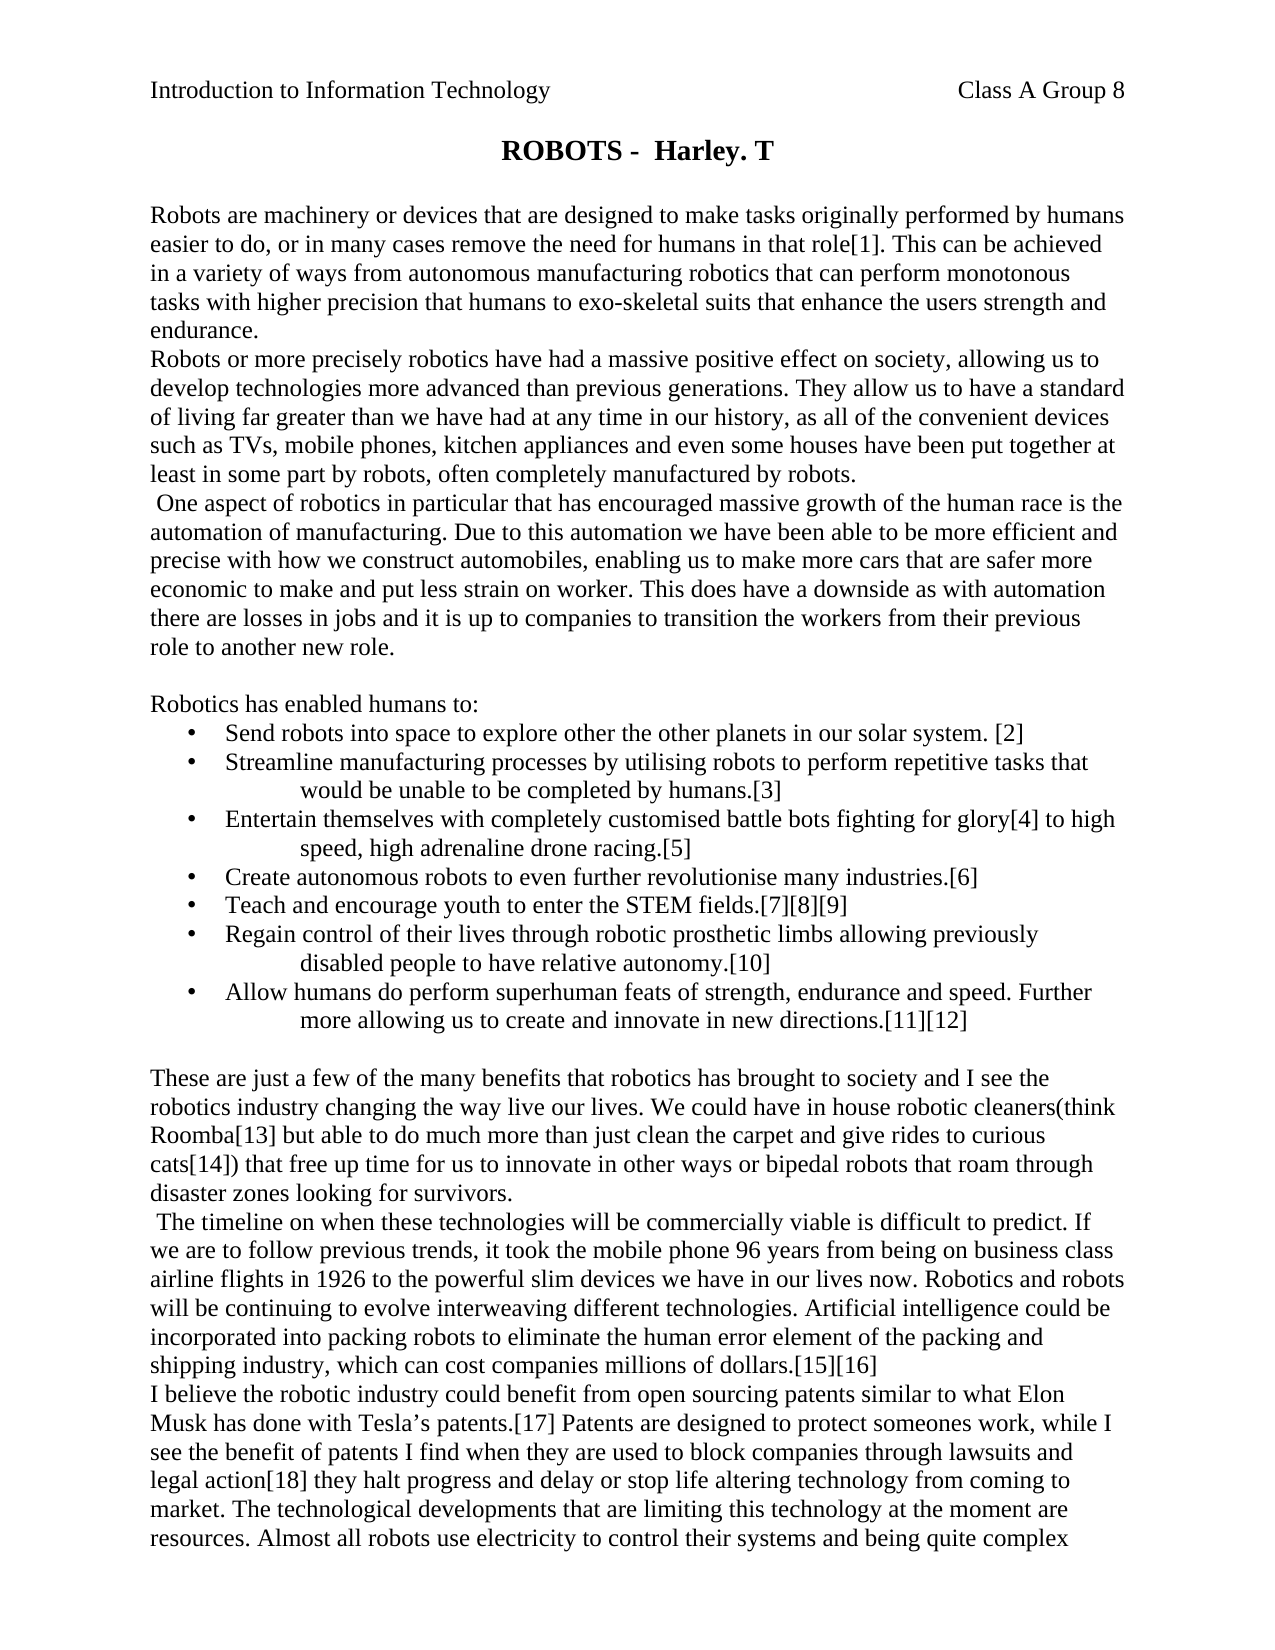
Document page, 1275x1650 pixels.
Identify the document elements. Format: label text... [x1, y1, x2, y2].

list Create autonomous robots to even further revolutionise many industries.[6] [187, 862, 1125, 890]
text Robotics has enabled humans to: [150, 689, 1125, 718]
text The timeline on when these technologies will be commercially viable is difficult to predict. If we are to follow previous trends, it took the mobile phone 96 years from being on business class airline flights in 1926 to the powerful slim devices we have in our lives now. Robotics and robots will be continuing to evolve interweaving different technologies. Artificial intelligence could be incorporated into packing robots to eliminate the human error element of the packing and shipping industry, which can cost companies millions of dollars.[15][16] [150, 1207, 1125, 1379]
list Send robots into space to explore other the other planets in our solar system. [2] [187, 718, 1125, 747]
list Regain control of their lives through robotic prosthetic limbs allowing previously disabled people to have relative autonomy.[10] [187, 919, 1125, 977]
list Teach and encourage youth to enter the STEM fields.[7][8][9] [187, 890, 1125, 919]
text I believe the robotic industry could benefit from open sourcing patents similar to what Elon Musk has done with Tesla’s patents.[17] Patents are designed to protect someones work, while I see the benefit of patents I find when they are used to block companies through lawsuits and legal action[18] they halt progress and delay or stop life altering technology from coming to market. The technological developments that are limiting this technology at the moment are resources. Almost all robots use electricity to control their systems and being quite complex [150, 1379, 1125, 1552]
list Streamline manufacturing processes by utilising robots to perform repetitive tasks that would be unable to be completed by humans.[3] [187, 747, 1125, 804]
text ROBOTS - Harley. T [150, 133, 1125, 167]
text These are just a few of the many benefits that robotics has brought to society and I see the robotics industry changing the way live our lives. We could have in house robotic cleaners(think Roomba[13] but able to do much more than just clean the carpet and give rides to curious cats[14]) that free up time for us to innovate in other ways or bipedal robots that roam through disaster zones looking for survivors. [150, 1063, 1125, 1207]
text Robots are machinery or devices that are designed to make tasks originally performed by humans easier to do, or in many cases remove the need for humans in that role[1]. This can be achieved in a variety of ways from autonomous manufacturing robotics that can perform monotonous tasks with higher precision that humans to exo-skeletal suits that enhance the users strength and endurance. [150, 200, 1125, 344]
list Allow humans do perform superhuman feats of strength, endurance and speed. Further more allowing us to create and innovate in new directions.[11][12] [187, 977, 1125, 1034]
text One aspect of robotics in particular that has encouraged massive growth of the human race is the automation of manufacturing. Due to this automation we have been able to be more efficient and precise with how we construct automobiles, enabling us to make more cars that are safer more economic to make and put less strain on worker. This does have a downside as with automation there are losses in jobs and it is up to companies to transition the workers from their previous role to another new role. [150, 488, 1125, 660]
text Robots or more precisely robotics have had a massive positive effect on society, allowing us to develop technologies more advanced than previous generations. They allow us to have a standard of living far greater than we have had at any time in our history, as all of the convenient devices such as TVs, mobile phones, kitchen appliances and even some houses have been put together at least in some part by robots, often completely manufactured by robots. [150, 344, 1125, 488]
list Entertain themselves with completely customised battle bots fighting for glory[4] to high speed, high adrenaline drone racing.[5] [187, 804, 1125, 862]
